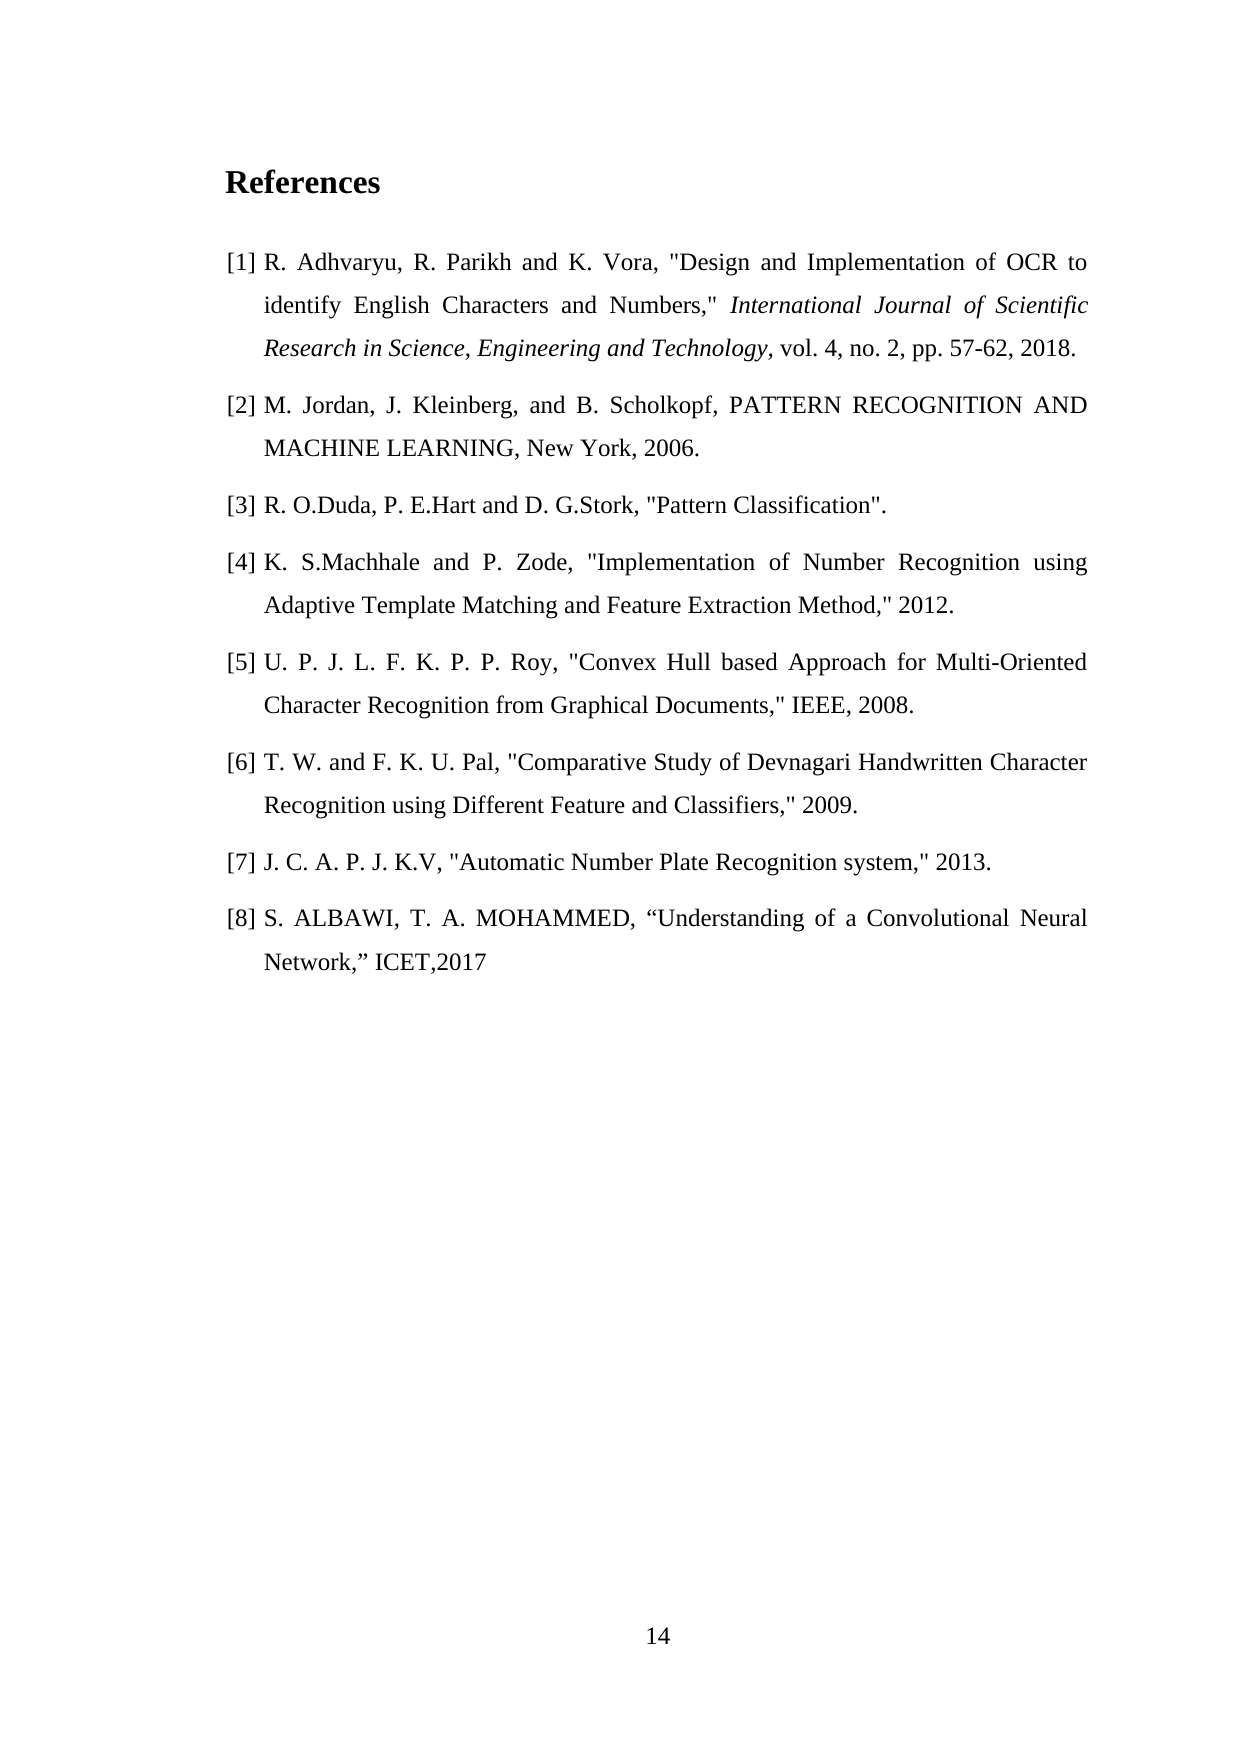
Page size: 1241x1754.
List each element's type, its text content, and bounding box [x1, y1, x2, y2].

table_cell R. O.Duda, P. E.Hart and D. G.Stork, "Pattern Classification". [262, 476, 1090, 532]
table_cell [8] [225, 889, 262, 989]
table_cell M. Jordan, J. Kleinberg, and B. Scholkopf, PATTERN RECOGNITION AND MACHINE LEARNING, New York, 2006. [262, 376, 1090, 476]
table_cell S. ALBAWI, T. A. MOHAMMED, “Understanding of a Convolutional Neural Network,” ICET,2017 [262, 889, 1090, 989]
table_header [1] [225, 233, 262, 376]
table_cell [3] [225, 476, 262, 532]
table_cell [2] [225, 376, 262, 476]
table_header R. Adhvaryu, R. Parikh and K. Vora, "Design and Implementation of OCR to identify English Characters and Numbers," International Journal of Scientific Research in Science, Engineering and Technology, vol. 4, no. 2, pp. 57-62, 2018. [262, 233, 1090, 376]
table_cell [4] [225, 533, 262, 632]
table_cell U. P. J. L. F. K. P. P. Roy, "Convex Hull based Approach for Multi-Oriented Character Recognition from Graphical Documents," IEEE, 2008. [262, 633, 1090, 732]
table_cell K. S.Machhale and P. Zode, "Implementation of Number Recognition using Adaptive Template Matching and Feature Extraction Method," 2012. [262, 533, 1090, 632]
table_cell T. W. and F. K. U. Pal, "Comparative Study of Devnagari Handwritten Character Recognition using Different Feature and Classifiers," 2009. [262, 733, 1090, 832]
table_cell [7] [225, 833, 262, 889]
table_cell [5] [225, 633, 262, 732]
table_cell J. C. A. P. J. K.V, "Automatic Number Plate Recognition system," 2013. [262, 833, 1090, 889]
subtitle References [225, 162, 1090, 201]
table_cell [6] [225, 733, 262, 832]
